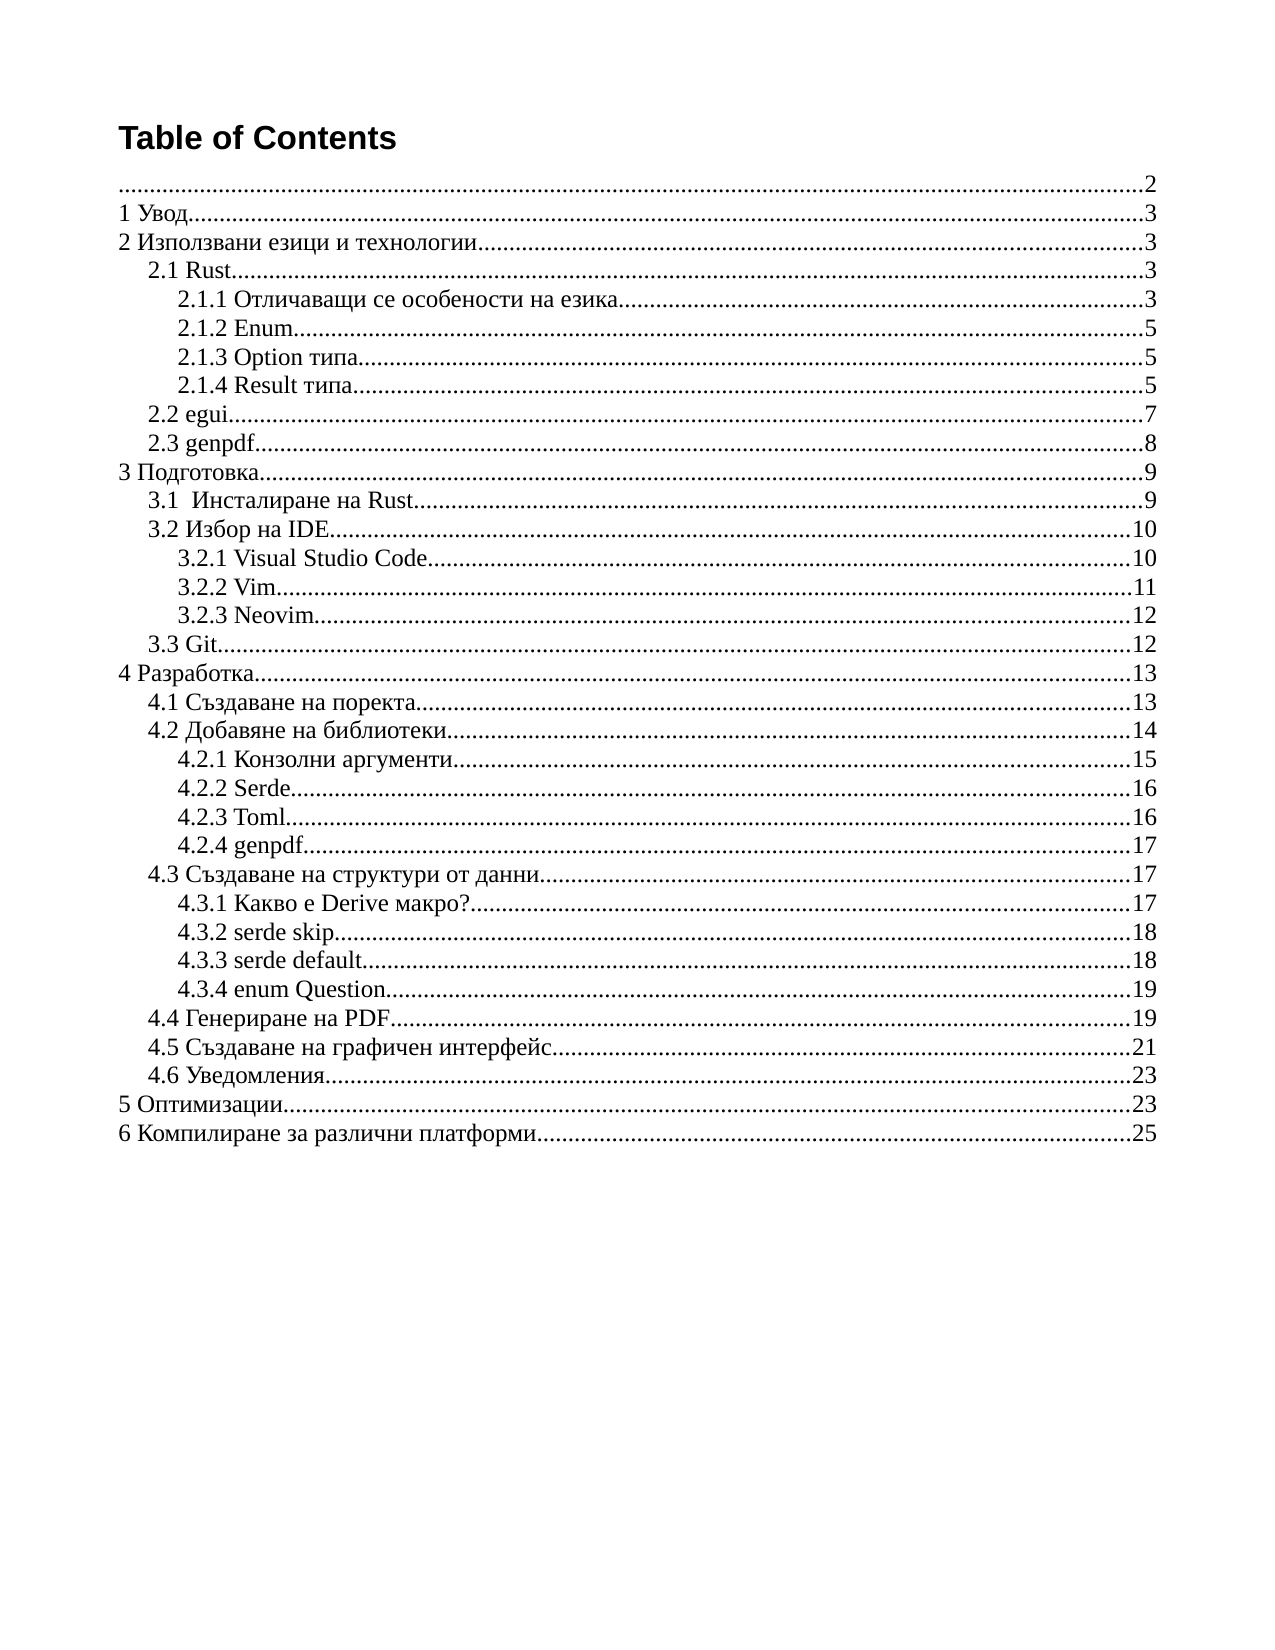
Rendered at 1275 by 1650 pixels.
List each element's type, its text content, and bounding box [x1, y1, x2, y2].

text 4.3.3 serde default 18 [177, 945, 1157, 974]
text 4.3.4 enum Question 19 [177, 974, 1157, 1003]
text 6 Компилиране за различни платформи 25 [118, 1118, 1157, 1147]
text 4.5 Създаване на графичен интерфейс 21 [148, 1032, 1157, 1060]
text 4.3.2 serde skip 18 [177, 917, 1157, 945]
text 2.1.2 Enum 5 [177, 313, 1157, 342]
text 4.4 Генериране на PDF 19 [148, 1003, 1157, 1032]
text 5 Оптимизации 23 [118, 1089, 1157, 1118]
text 4 Разработка 13 [118, 658, 1157, 687]
text 2 Използвани езици и технологии 3 [118, 227, 1157, 255]
text 4.2.2 Serde 16 [177, 773, 1157, 802]
text 3.2.2 Vim 11 [177, 572, 1157, 600]
text 4.3.1 Какво е Derive макро? 17 [177, 888, 1157, 917]
text 4.2 Добавяне на библиотеки 14 [148, 715, 1157, 744]
text 2 [118, 169, 1157, 198]
text 2.1.4 Result типа 5 [177, 370, 1157, 399]
text 3.1 Инсталиране на Rust 9 [148, 485, 1157, 514]
text 3.2.1 Visual Studio Code 10 [177, 543, 1157, 572]
text 3.2 Избор на IDE 10 [148, 514, 1157, 543]
text 2.1 Rust 3 [148, 255, 1157, 284]
text 1 Увод 3 [118, 198, 1157, 227]
text 3.2.3 Neovim 12 [177, 600, 1157, 629]
text 3 Подготовка 9 [118, 457, 1157, 485]
text 4.6 Уведомления 23 [148, 1060, 1157, 1089]
text 2.3 genpdf 8 [148, 428, 1157, 457]
text 2.1.1 Отличаващи се особености на езика 3 [177, 284, 1157, 313]
text 4.3 Създаване на структури от данни 17 [148, 859, 1157, 888]
subtitle Table of Contents [118, 118, 1157, 157]
text 2.2 egui 7 [148, 399, 1157, 428]
text 4.2.3 Toml 16 [177, 802, 1157, 830]
text 4.2.4 genpdf 17 [177, 830, 1157, 859]
text 4.1 Създаване на поректа 13 [148, 687, 1157, 715]
text 4.2.1 Конзолни аргументи 15 [177, 744, 1157, 773]
text 2.1.3 Option типа 5 [177, 342, 1157, 370]
text 3.3 Git 12 [148, 629, 1157, 658]
